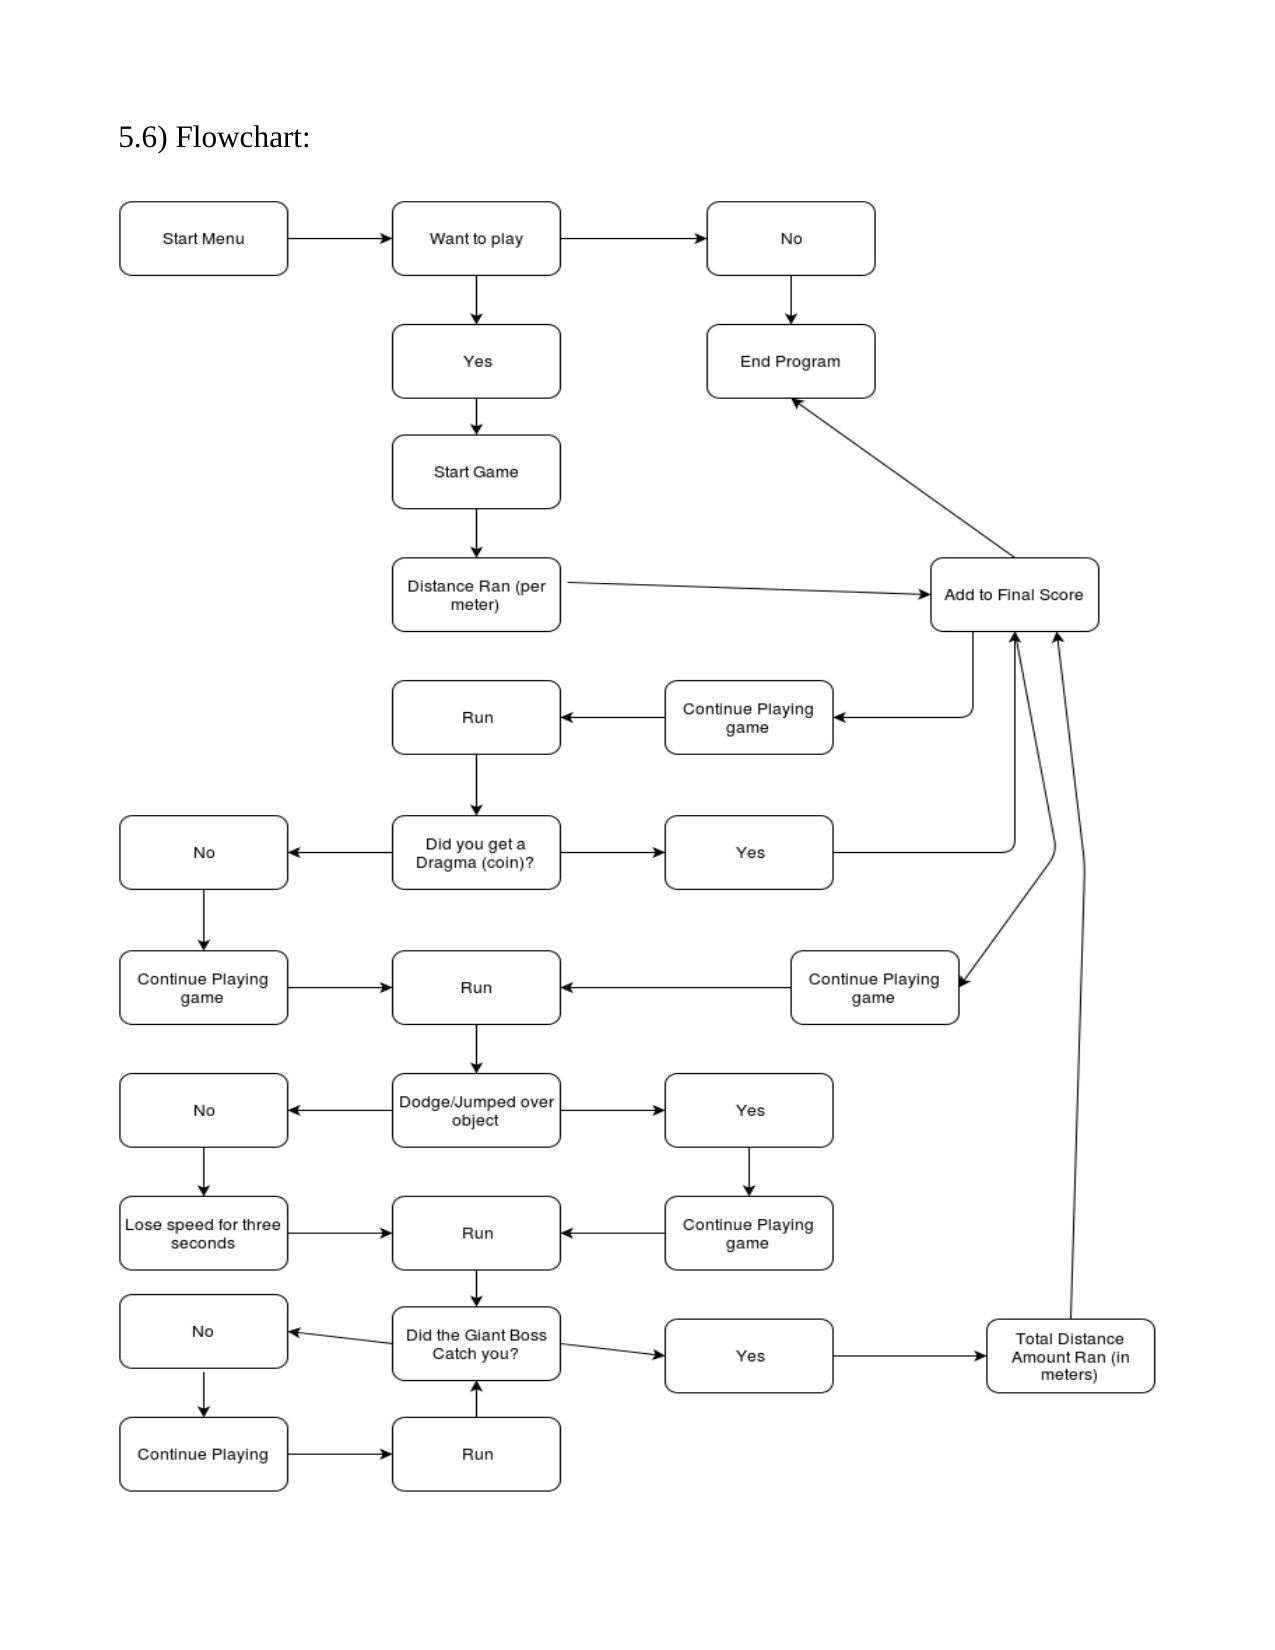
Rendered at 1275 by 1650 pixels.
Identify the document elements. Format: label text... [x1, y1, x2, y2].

text 5.6) Flowchart: [118, 118, 1157, 154]
